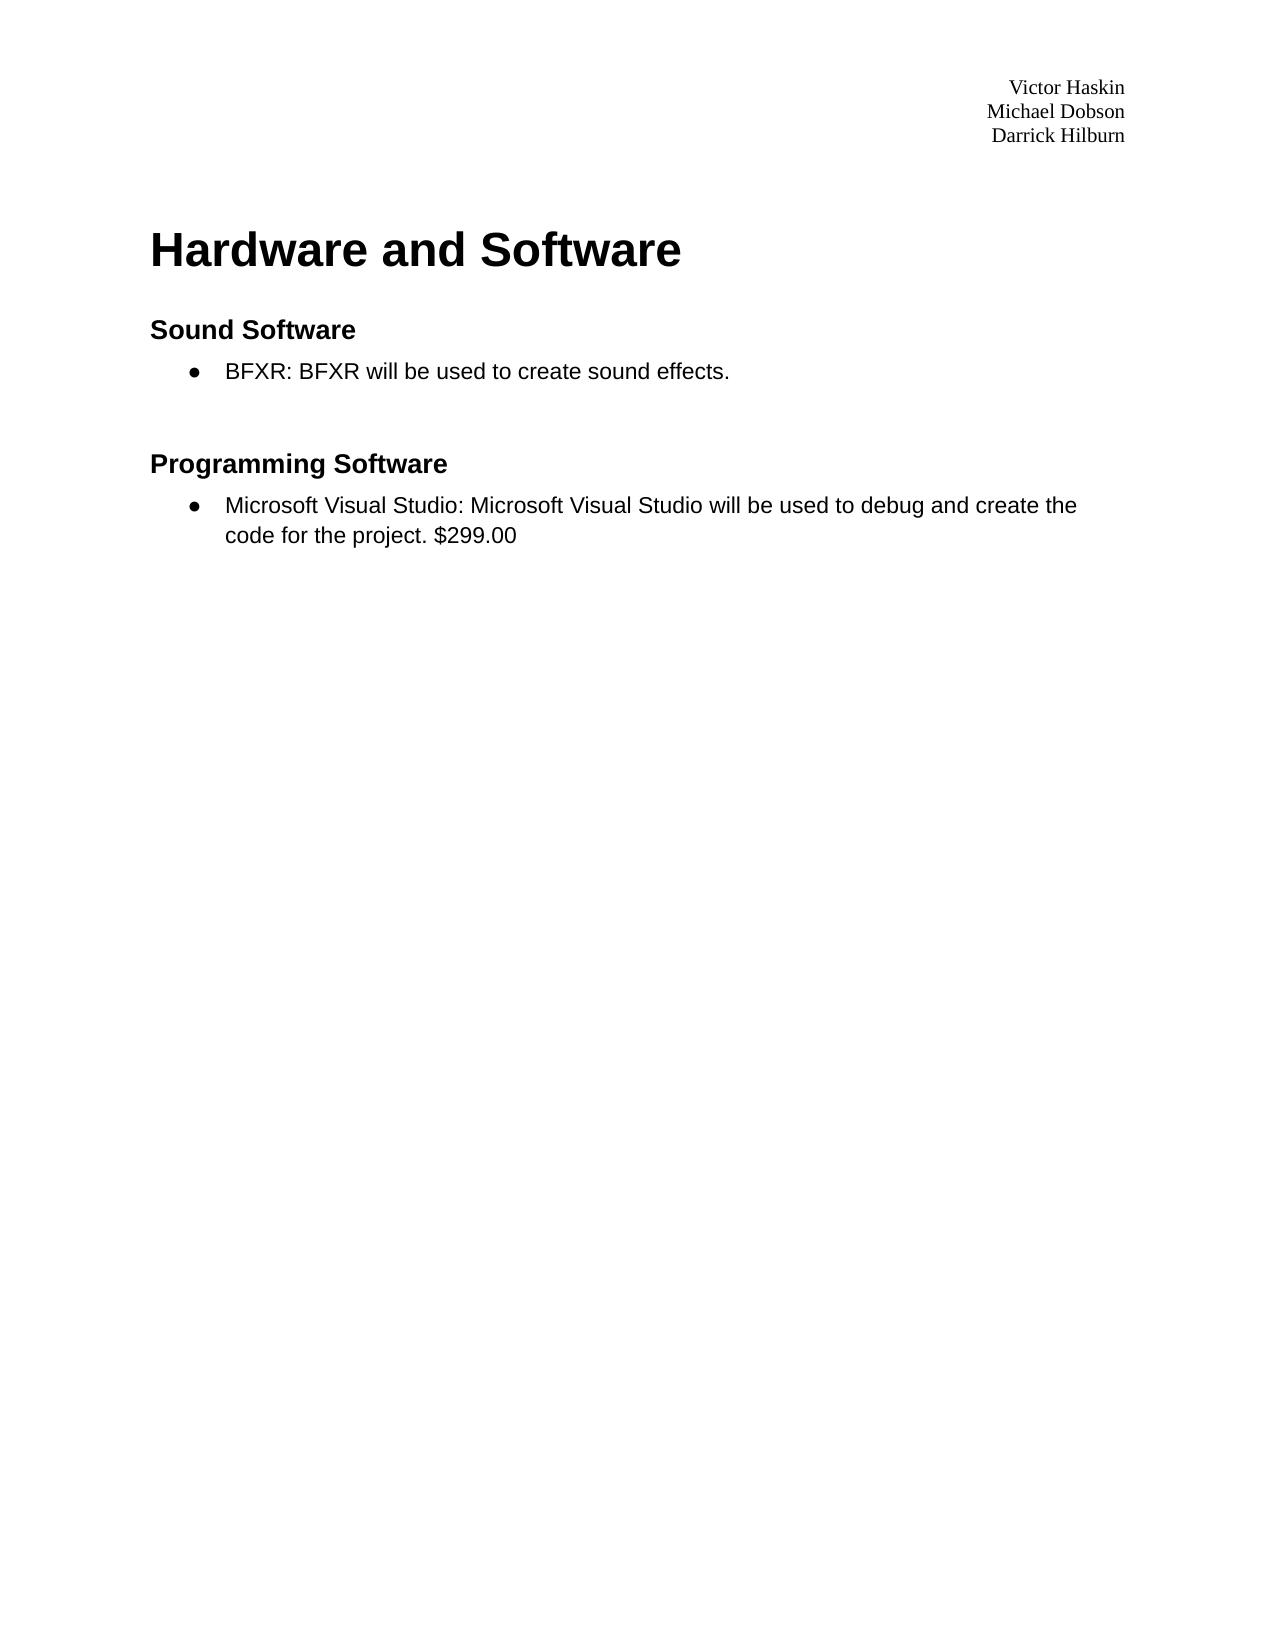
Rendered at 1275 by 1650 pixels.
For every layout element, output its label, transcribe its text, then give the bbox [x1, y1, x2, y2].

list Microsoft Visual Studio: Microsoft Visual Studio will be used to debug and create the code for the project. $299.00 [187, 492, 1125, 548]
subtitle Sound Software [150, 314, 1125, 345]
subtitle Hardware and Software [150, 221, 1125, 276]
list BFXR: BFXR will be used to create sound effects. [187, 358, 1125, 384]
subtitle Programming Software [150, 448, 1125, 479]
